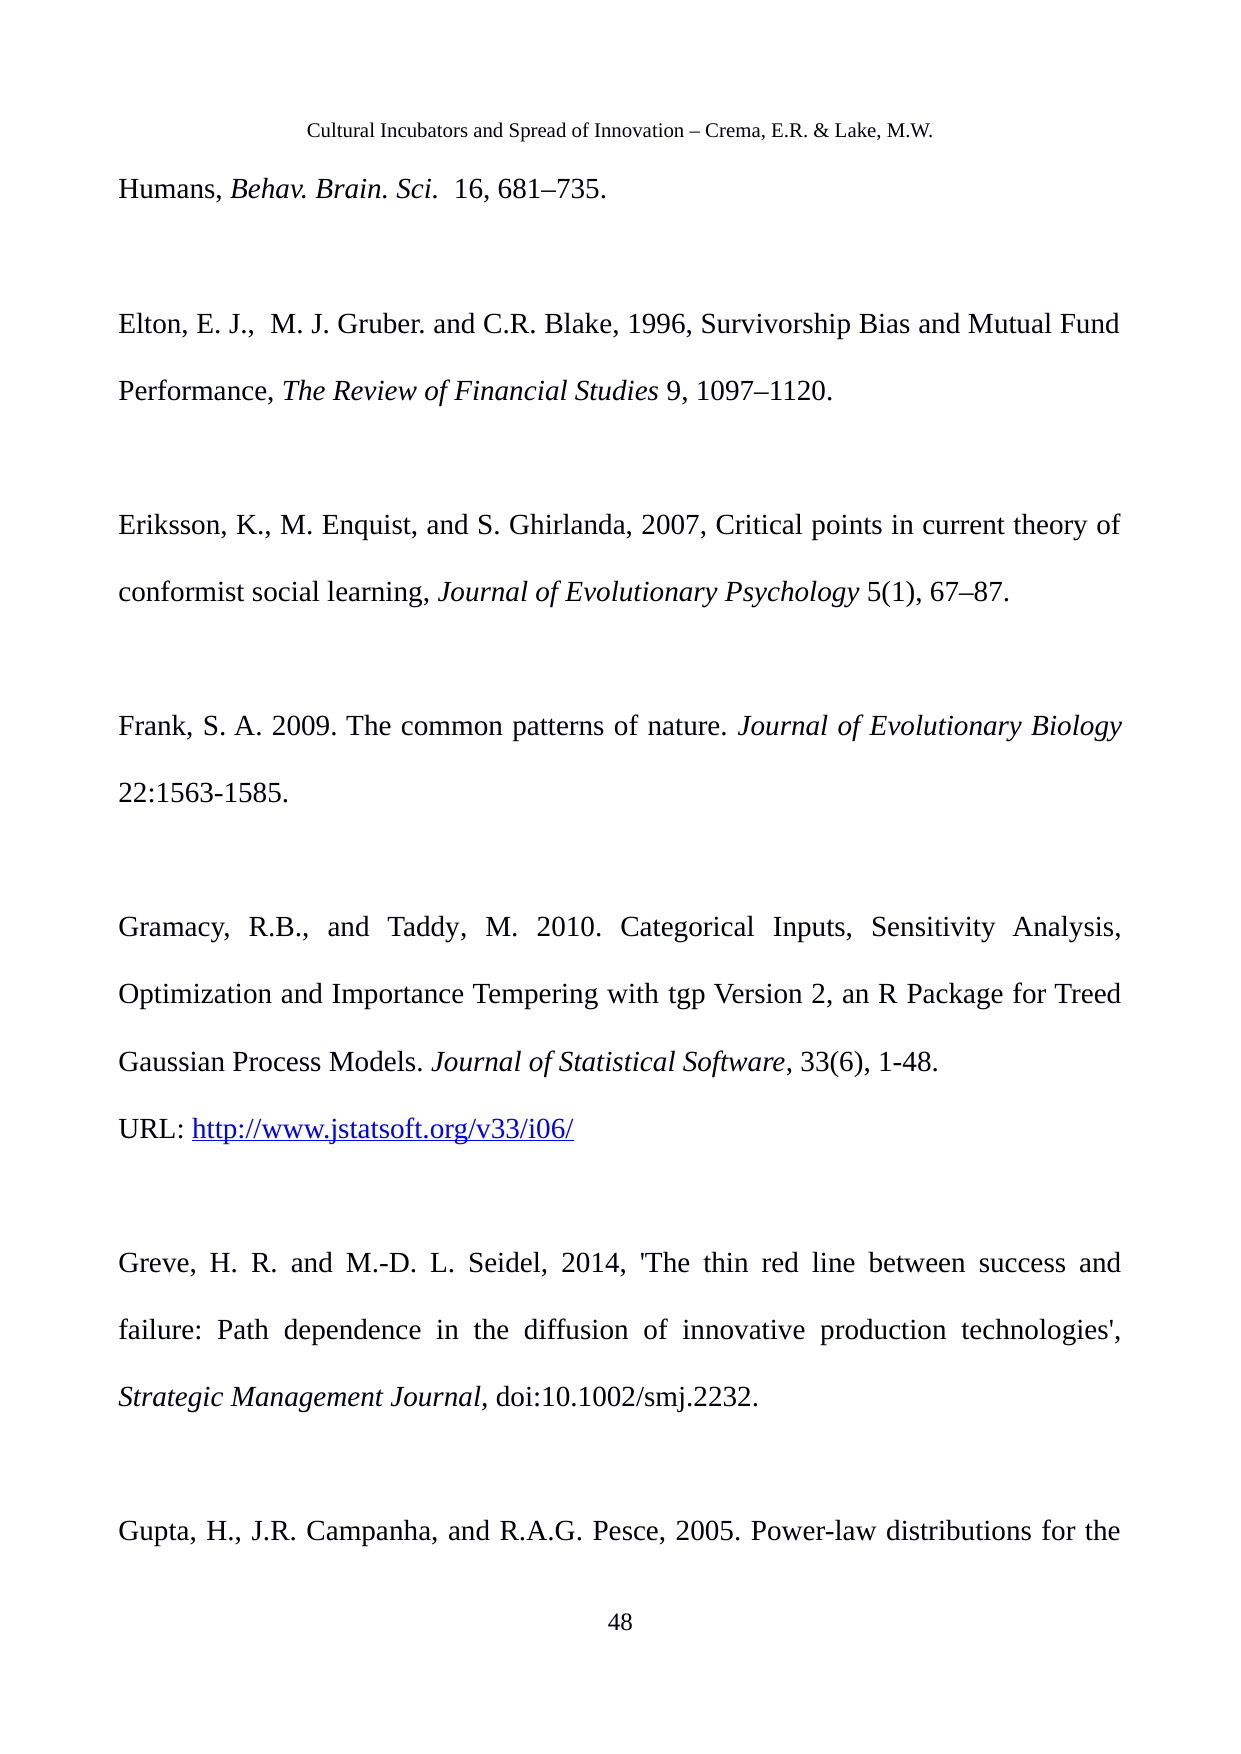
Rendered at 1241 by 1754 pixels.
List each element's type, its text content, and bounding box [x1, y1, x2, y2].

text Greve, H. R. and M.-D. L. Seidel, 2014, 'The thin red line between success and failure: Path dependence in the diffusion of innovative production technologies', Strategic Management Journal, doi:10.1002/smj.2232. [118, 1245, 1122, 1413]
text Elton, E. J., M. J. Gruber. and C.R. Blake, 1996, Survivorship Bias and Mutual Fund Performance, The Review of Financial Studies 9, 1097–1120. [118, 306, 1122, 406]
text Frank, S. A. 2009. The common patterns of nature. Journal of Evolutionary Biology 22:1563-1585. [118, 708, 1122, 809]
text Eriksson, K., M. Enquist, and S. Ghirlanda, 2007, Critical points in current theory of conformist social learning, Journal of Evolutionary Psychology 5(1), 67–87. [118, 507, 1122, 608]
text URL: http://www.jstatsoft.org/v33/i06/ [118, 1111, 1122, 1144]
text Humans, Behav. Brain. Sci. 16, 681–735. [118, 172, 1122, 205]
text Gramacy, R.B., and Taddy, M. 2010. Categorical Inputs, Sensitivity Analysis, Optimization and Importance Tempering with tgp Version 2, an R Package for Treed Gaussian Process Models. Journal of Statistical Software, 33(6), 1-48. [118, 909, 1122, 1077]
text Gupta, H., J.R. Campanha, and R.A.G. Pesce, 2005. Power-law distributions for the [118, 1513, 1122, 1547]
